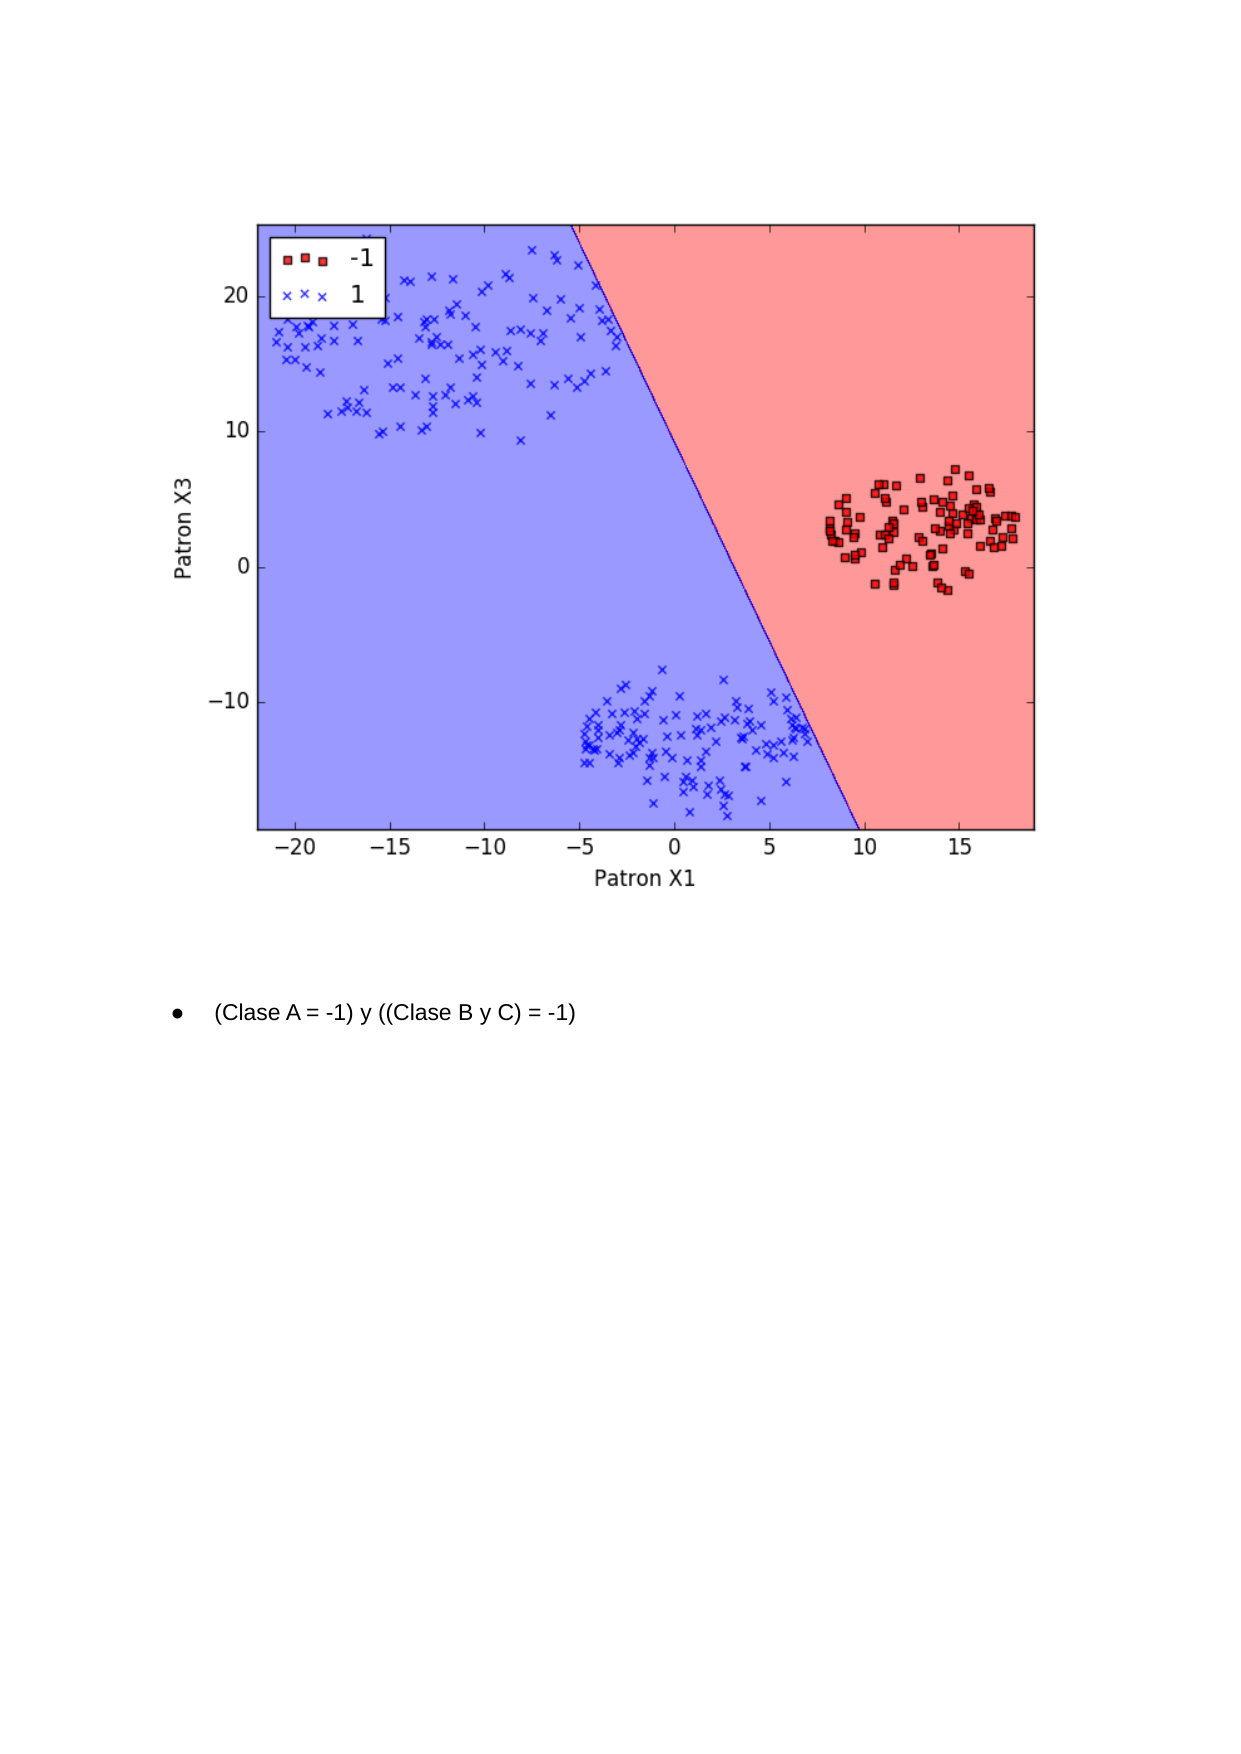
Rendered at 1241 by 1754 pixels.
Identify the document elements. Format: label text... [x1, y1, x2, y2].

list (Clase A = -1) y ((Clase B y C) = -1) [170, 999, 1090, 1025]
picture [132, 150, 1134, 905]
